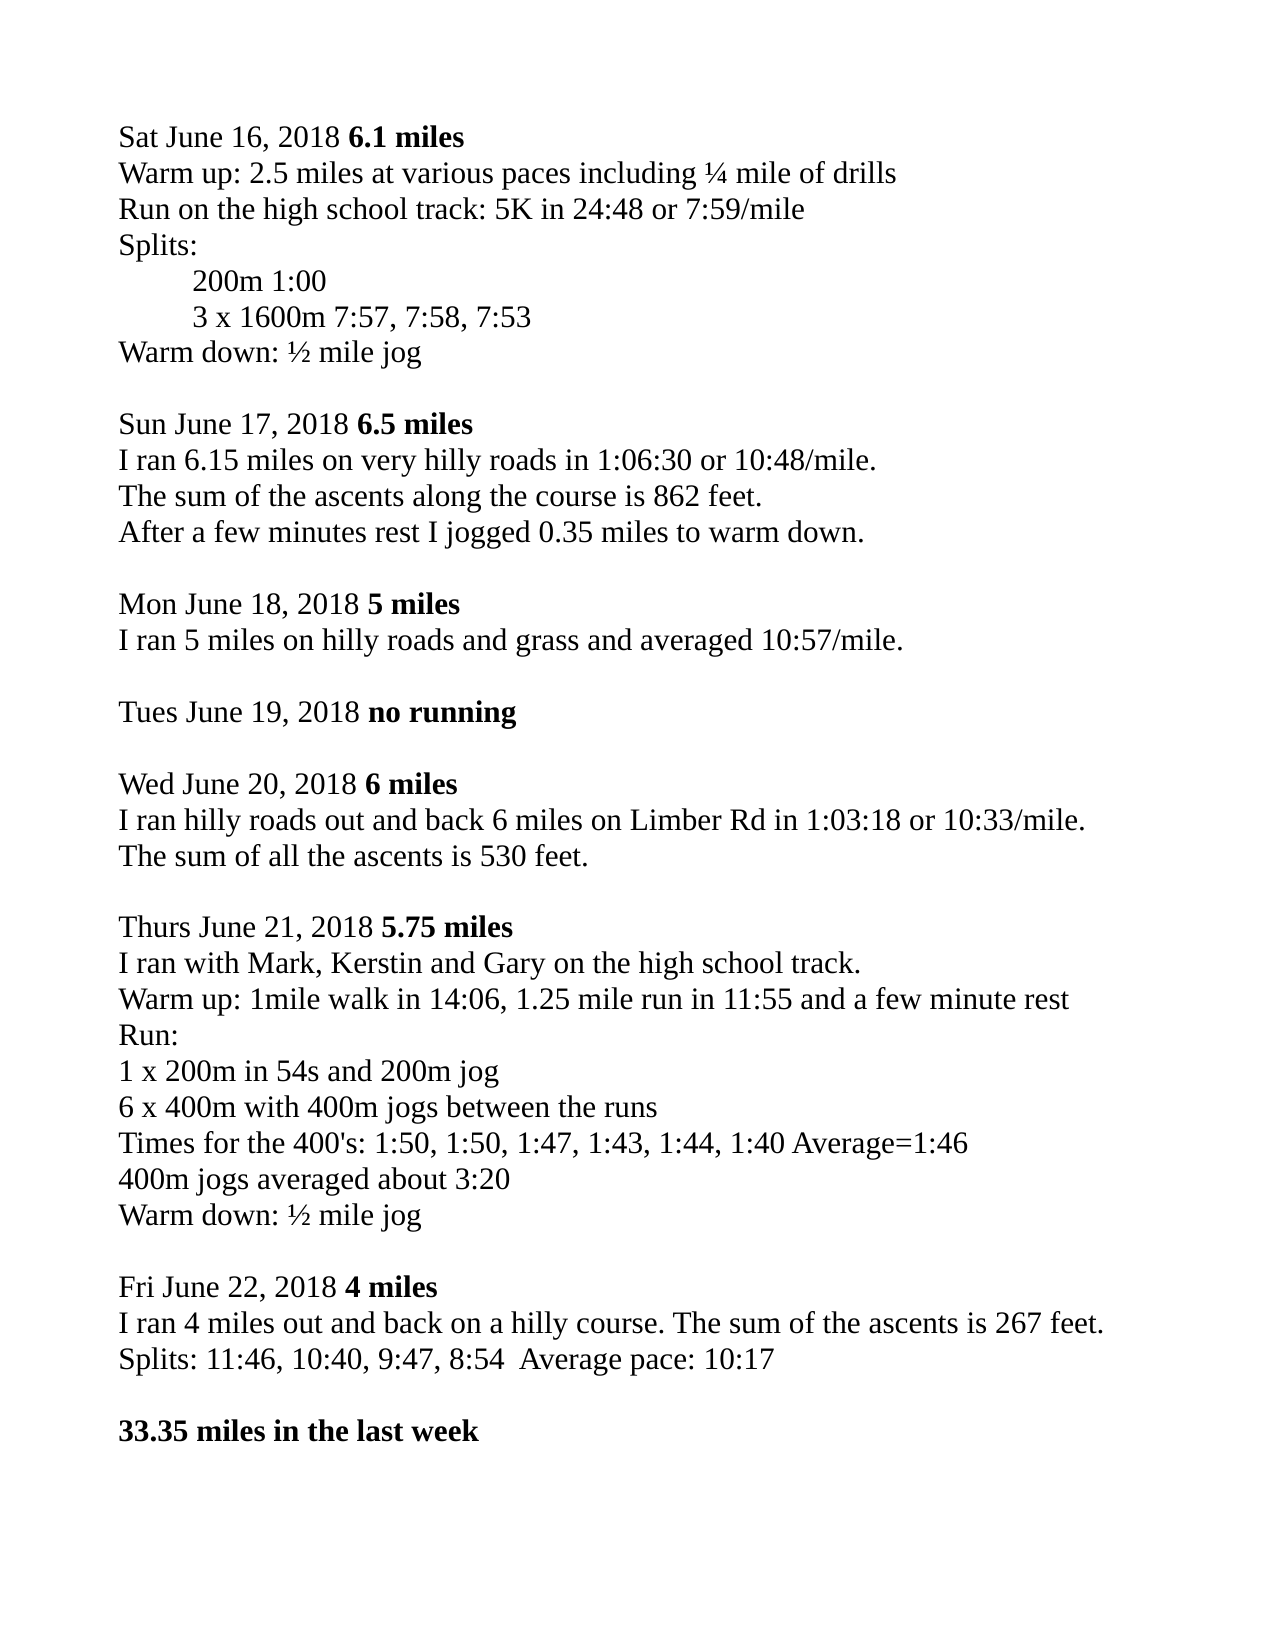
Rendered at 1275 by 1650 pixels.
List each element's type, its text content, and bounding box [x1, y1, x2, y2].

text 1 x 200m in 54s and 200m jog [118, 1052, 1161, 1088]
text I ran 4 miles out and back on a hilly course. The sum of the ascents is 267 feet. [118, 1304, 1161, 1340]
text Sun June 17, 2018 6.5 miles [118, 406, 1161, 442]
text The sum of all the ascents is 530 feet. [118, 837, 1161, 873]
text I ran 5 miles on hilly roads and grass and averaged 10:57/mile. [118, 621, 1161, 657]
text 200m 1:00 [118, 262, 1161, 298]
text Warm up: 2.5 miles at various paces including ¼ mile of drills [118, 154, 1161, 190]
text Warm up: 1mile walk in 14:06, 1.25 mile run in 11:55 and a few minute rest [118, 981, 1161, 1017]
text Run: [118, 1017, 1161, 1052]
text I ran with Mark, Kerstin and Gary on the high school track. [118, 945, 1161, 981]
text Run on the high school track: 5K in 24:48 or 7:59/mile [118, 190, 1161, 226]
text The sum of the ascents along the course is 862 feet. [118, 477, 1161, 513]
text Times for the 400's: 1:50, 1:50, 1:47, 1:43, 1:44, 1:40 Average=1:46 [118, 1124, 1161, 1160]
text 6 x 400m with 400m jogs between the runs [118, 1088, 1161, 1124]
text Thurs June 21, 2018 5.75 miles [118, 909, 1161, 945]
text 3 x 1600m 7:57, 7:58, 7:53 [118, 298, 1161, 334]
text Splits: [118, 226, 1161, 262]
text Wed June 20, 2018 6 miles [118, 765, 1161, 801]
text 400m jogs averaged about 3:20 [118, 1160, 1161, 1196]
text Mon June 18, 2018 5 miles [118, 585, 1161, 621]
text Sat June 16, 2018 6.1 miles [118, 118, 1161, 154]
text I ran 6.15 miles on very hilly roads in 1:06:30 or 10:48/mile. [118, 442, 1161, 477]
text Tues June 19, 2018 no running [118, 693, 1161, 729]
text Splits: 11:46, 10:40, 9:47, 8:54 Average pace: 10:17 [118, 1340, 1161, 1376]
text Warm down: ½ mile jog [118, 334, 1161, 370]
text 33.35 miles in the last week [118, 1412, 1161, 1448]
text I ran hilly roads out and back 6 miles on Limber Rd in 1:03:18 or 10:33/mile. [118, 801, 1161, 837]
text Warm down: ½ mile jog [118, 1196, 1161, 1232]
text After a few minutes rest I jogged 0.35 miles to warm down. [118, 513, 1161, 549]
text Fri June 22, 2018 4 miles [118, 1268, 1161, 1304]
